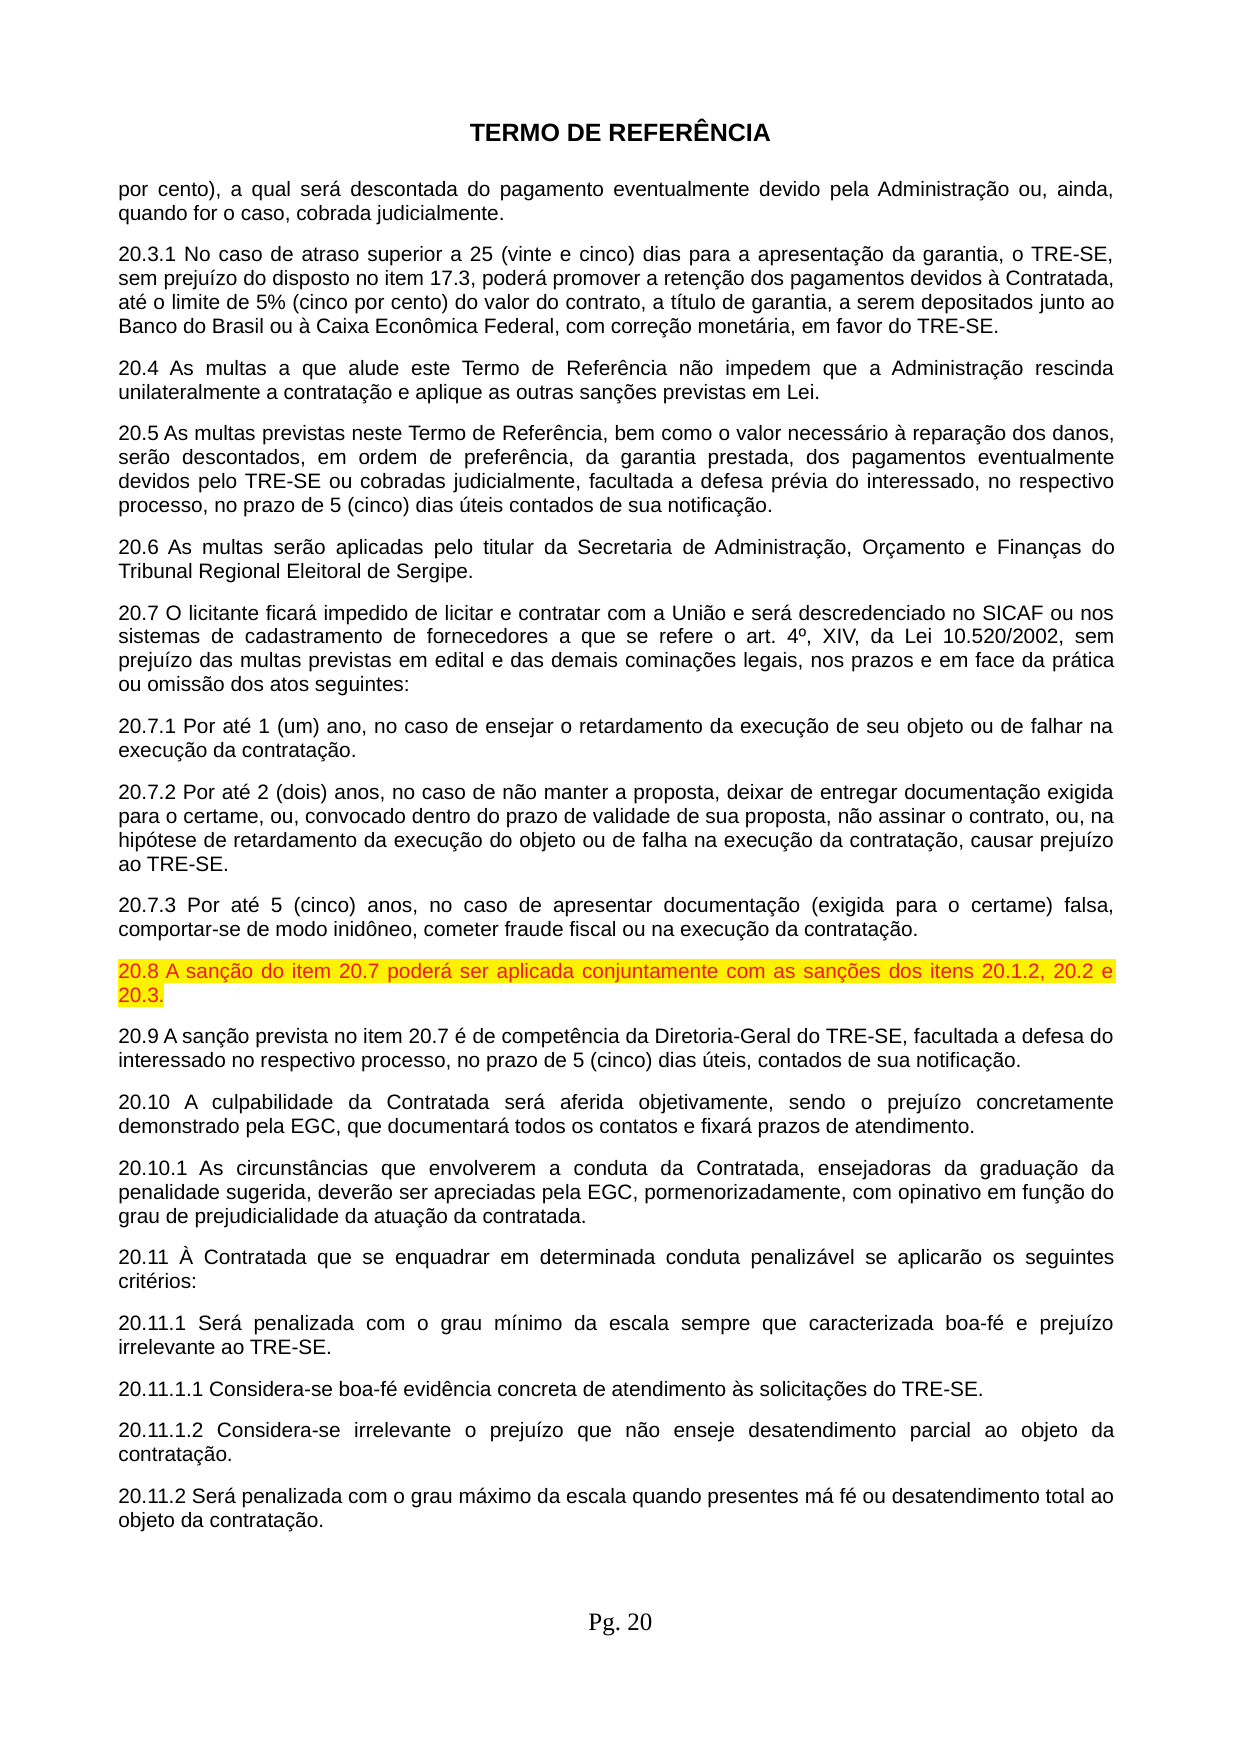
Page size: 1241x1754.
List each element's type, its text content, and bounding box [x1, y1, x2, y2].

text 20.4 As multas a que alude este Termo de Referência não impedem que a Administração rescinda unilateralmente a contratação e aplique as outras sanções previstas em Lei. [118, 356, 1116, 403]
text 20.7.3 Por até 5 (cinco) anos, no caso de apresentar documentação (exigida para o certame) falsa, comportar-se de modo inidôneo, cometer fraude fiscal ou na execução da contratação. [118, 893, 1116, 941]
text 20.5 As multas previstas neste Termo de Referência, bem como o valor necessário à reparação dos danos, serão descontados, em ordem de preferência, da garantia prestada, dos pagamentos eventualmente devidos pelo TRE-SE ou cobradas judicialmente, facultada a defesa prévia do interessado, no respectivo processo, no prazo de 5 (cinco) dias úteis contados de sua notificação. [118, 421, 1116, 517]
text por cento), a qual será descontada do pagamento eventualmente devido pela Administração ou, ainda, quando for o caso, cobrada judicialmente. [118, 176, 1116, 224]
text 20.10 A culpabilidade da Contratada será aferida objetivamente, sendo o prejuízo concretamente demonstrado pela EGC, que documentará todos os contatos e fixará prazos de atendimento. [118, 1090, 1116, 1138]
text 20.11.1 Será penalizada com o grau mínimo da escala sempre que caracterizada boa-fé e prejuízo irrelevante ao TRE-SE. [118, 1311, 1116, 1359]
text 20.7 O licitante ficará impedido de licitar e contratar com a União e será descredenciado no SICAF ou nos sistemas de cadastramento de fornecedores a que se refere o art. 4º, XIV, da Lei 10.520/2002, sem prejuízo das multas previstas em edital e das demais cominações legais, nos prazos e em face da prática ou omissão dos atos seguintes: [118, 600, 1116, 696]
text 20.11.2 Será penalizada com o grau máximo da escala quando presentes má fé ou desatendimento total ao objeto da contratação. [118, 1484, 1116, 1532]
text 20.6 As multas serão aplicadas pelo titular da Secretaria de Administração, Orçamento e Finanças do Tribunal Regional Eleitoral de Sergipe. [118, 535, 1116, 583]
text 20.7.1 Por até 1 (um) ano, no caso de ensejar o retardamento da execução de seu objeto ou de falhar na execução da contratação. [118, 714, 1116, 762]
text 20.11.1.1 Considera-se boa-fé evidência concreta de atendimento às solicitações do TRE-SE. [118, 1376, 1116, 1400]
text 20.8 A sanção do item 20.7 poderá ser aplicada conjuntamente com as sanções dos itens 20.1.2, 20.2 e 20.3. [118, 959, 1116, 1007]
text 20.11.1.2 Considera-se irrelevante o prejuízo que não enseje desatendimento parcial ao objeto da contratação. [118, 1418, 1116, 1466]
text 20.9 A sanção prevista no item 20.7 é de competência da Diretoria-Geral do TRE-SE, facultada a defesa do interessado no respectivo processo, no prazo de 5 (cinco) dias úteis, contados de sua notificação. [118, 1024, 1116, 1072]
text 20.3.1 No caso de atraso superior a 25 (vinte e cinco) dias para a apresentação da garantia, o TRE-SE, sem prejuízo do disposto no item 17.3, poderá promover a retenção dos pagamentos devidos à Contratada, até o limite de 5% (cinco por cento) do valor do contrato, a título de garantia, a serem depositados junto ao Banco do Brasil ou à Caixa Econômica Federal, com correção monetária, em favor do TRE-SE. [118, 242, 1116, 338]
text 20.11 À Contratada que se enquadrar em determinada conduta penalizável se aplicarão os seguintes critérios: [118, 1245, 1116, 1293]
text 20.10.1 As circunstâncias que envolverem a conduta da Contratada, ensejadoras da graduação da penalidade sugerida, deverão ser apreciadas pela EGC, pormenorizadamente, com opinativo em função do grau de prejudicialidade da atuação da contratada. [118, 1156, 1116, 1227]
text 20.7.2 Por até 2 (dois) anos, no caso de não manter a proposta, deixar de entregar documentação exigida para o certame, ou, convocado dentro do prazo de validade de sua proposta, não assinar o contrato, ou, na hipótese de retardamento da execução do objeto ou de falha na execução da contratação, causar prejuízo ao TRE-SE. [118, 779, 1116, 875]
